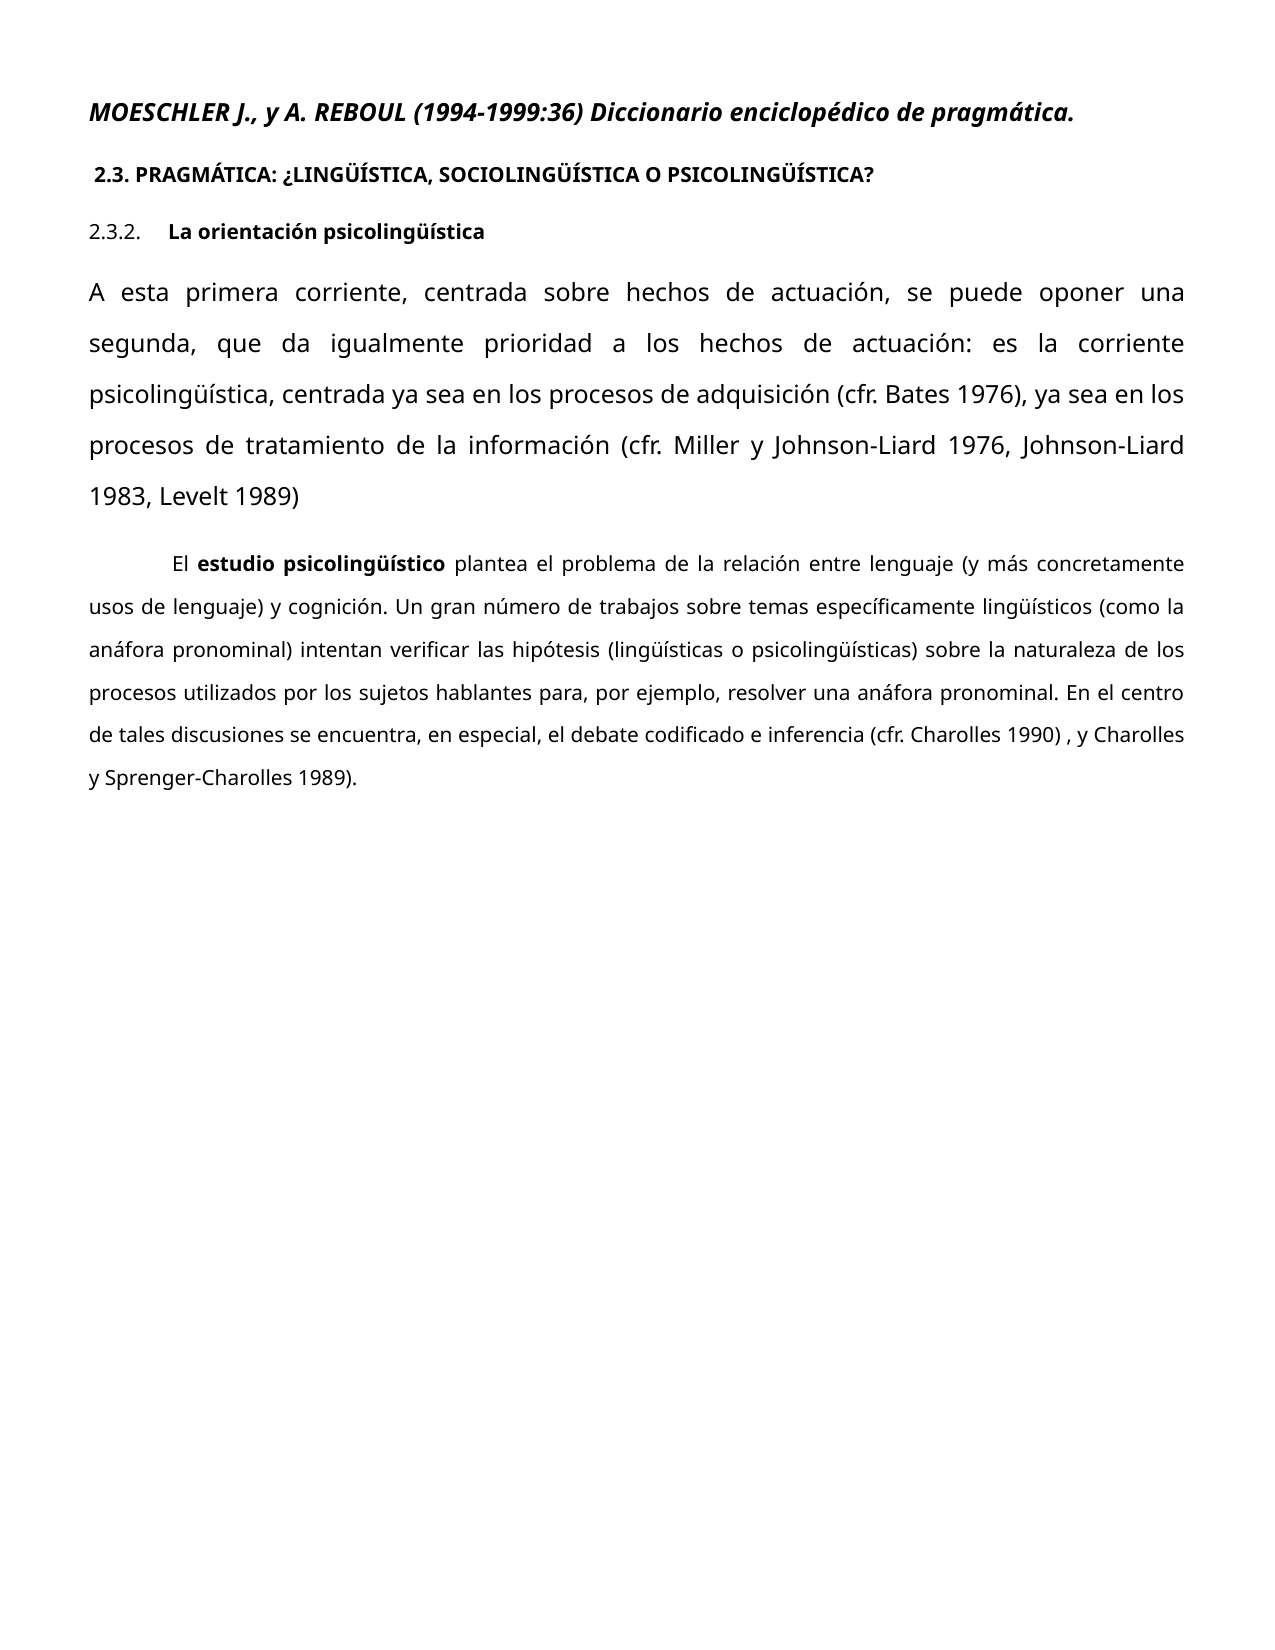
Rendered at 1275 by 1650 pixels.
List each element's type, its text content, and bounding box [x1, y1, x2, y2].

text El estudio psicolingüístico plantea el problema de la relación entre lenguaje (y más concretamente usos de lenguaje) y cognición. Un gran número de trabajos sobre temas específicamente lingüísticos (como la anáfora pronominal) intentan verificar las hipótesis (lingüísticas o psicolingüísticas) sobre la naturaleza de los procesos utilizados por los sujetos hablantes para, por ejemplo, resolver una anáfora pronominal. En el centro de tales discusiones se encuentra, en especial, el debate codificado e inferencia (cfr. Charolles 1990) , y Charolles y Sprenger-Charolles 1989). [88, 544, 1186, 791]
text MOESCHLER J., y A. REBOUL (1994-1999:36) Diccionario enciclopédico de pragmática. [88, 94, 1186, 128]
text A esta primera corriente, centrada sobre hechos de actuación, se puede oponer una segunda, que da igualmente prioridad a los hechos de actuación: es la corriente psicolingüística, centrada ya sea en los procesos de adquisición (cfr. Bates 1976), ya sea en los procesos de tratamiento de la información (cfr. Miller y Johnson-Liard 1976, Johnson-Liard 1983, Levelt 1989) [88, 274, 1186, 513]
text 2.3.2. La orientación psicolingüística [88, 217, 1186, 246]
text 2.3. PRAGMÁTICA: ¿LINGÜÍSTICA, SOCIOLINGÜÍSTICA O PSICOLINGÜÍSTICA? [88, 160, 1186, 188]
